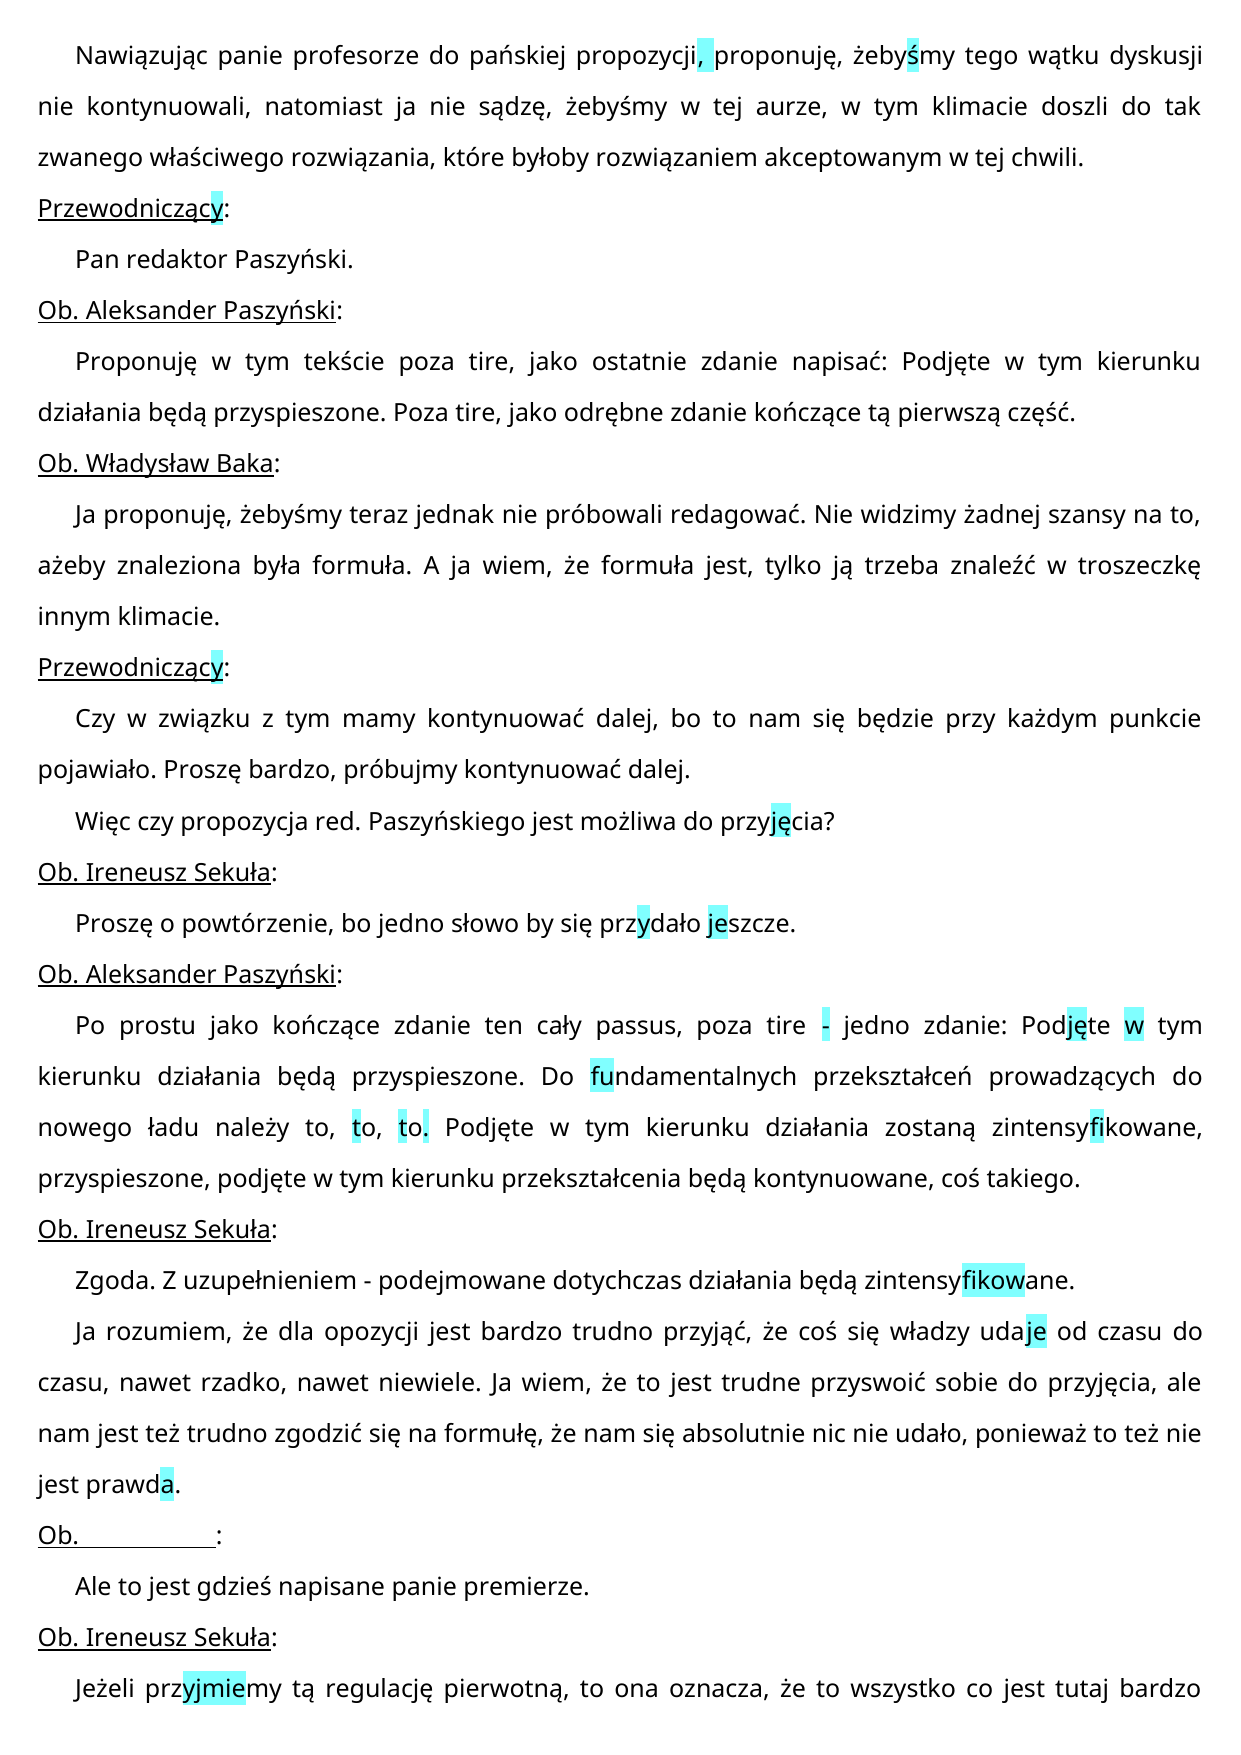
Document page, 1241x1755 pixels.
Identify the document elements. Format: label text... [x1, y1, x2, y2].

text Ob. Aleksander Paszyński: [37, 293, 1203, 327]
text Ob. Ireneusz Sekuła: [37, 1211, 1203, 1246]
text Przewodniczący: [37, 191, 1203, 225]
text Więc czy propozycja red. Paszyńskiego jest możliwa do przyjęcia? [37, 803, 1203, 837]
text Ob. Ireneusz Sekuła: [37, 854, 1203, 888]
text Po prostu jako kończące zdanie ten cały passus, poza tire - jedno zdanie: Podjęte w tym kierunku działania będą przyspieszone. Do fundamentalnych przekształceń prowadzących do nowego ładu należy to, to, to. Podjęte w tym kierunku działania zostaną zintensyfikowane, przyspieszone, podjęte w tym kierunku przekształcenia będą kontynuowane, coś takiego. [37, 1007, 1203, 1194]
text Proszę o powtórzenie, bo jedno słowo by się przydało jeszcze. [37, 905, 1203, 939]
text Ale to jest gdzieś napisane panie premierze. [37, 1569, 1203, 1603]
text Nawiązując panie profesorze do pańskiej propozycji, proponuję, żebyśmy tego wątku dyskusji nie kontynuowali, natomiast ja nie sądzę, żebyśmy w tej aurze, w tym klimacie doszli do tak zwanego właściwego rozwiązania, które byłoby rozwiązaniem akceptowanym w tej chwili. [37, 37, 1203, 174]
text Czy w związku z tym mamy kontynuować dalej, bo to nam się będzie przy każdym punkcie pojawiało. Proszę bardzo, próbujmy kontynuować dalej. [37, 701, 1203, 786]
text Ja rozumiem, że dla opozycji jest bardzo trudno przyjąć, że coś się władzy udaje od czasu do czasu, nawet rzadko, nawet niewiele. Ja wiem, że to jest trudne przyswoić sobie do przyjęcia, ale nam jest też trudno zgodzić się na formułę, że nam się absolutnie nic nie udało, ponieważ to też nie jest prawda. [37, 1313, 1203, 1501]
text Ja proponuję, żebyśmy teraz jednak nie próbowali redagować. Nie widzimy żadnej szansy na to, ażeby znaleziona była formuła. A ja wiem, że formuła jest, tylko ją trzeba znaleźć w troszeczkę innym klimacie. [37, 497, 1203, 633]
text Jeżeli przyjmiemy tą regulację pierwotną, to ona oznacza, że to wszystko co jest tutaj bardzo [37, 1671, 1203, 1705]
text Ob. : [37, 1518, 1203, 1552]
text Ob. Ireneusz Sekuła: [37, 1620, 1203, 1654]
text Ob. Aleksander Paszyński: [37, 956, 1203, 990]
text Ob. Władysław Baka: [37, 446, 1203, 480]
text Zgoda. Z uzupełnieniem - podejmowane dotychczas działania będą zintensyfikowane. [37, 1262, 1203, 1297]
text Proponuję w tym tekście poza tire, jako ostatnie zdanie napisać: Podjęte w tym kierunku działania będą przyspieszone. Poza tire, jako odrębne zdanie kończące tą pierwszą część. [37, 344, 1203, 429]
text Pan redaktor Paszyński. [37, 242, 1203, 276]
text Przewodniczący: [37, 650, 1203, 684]
